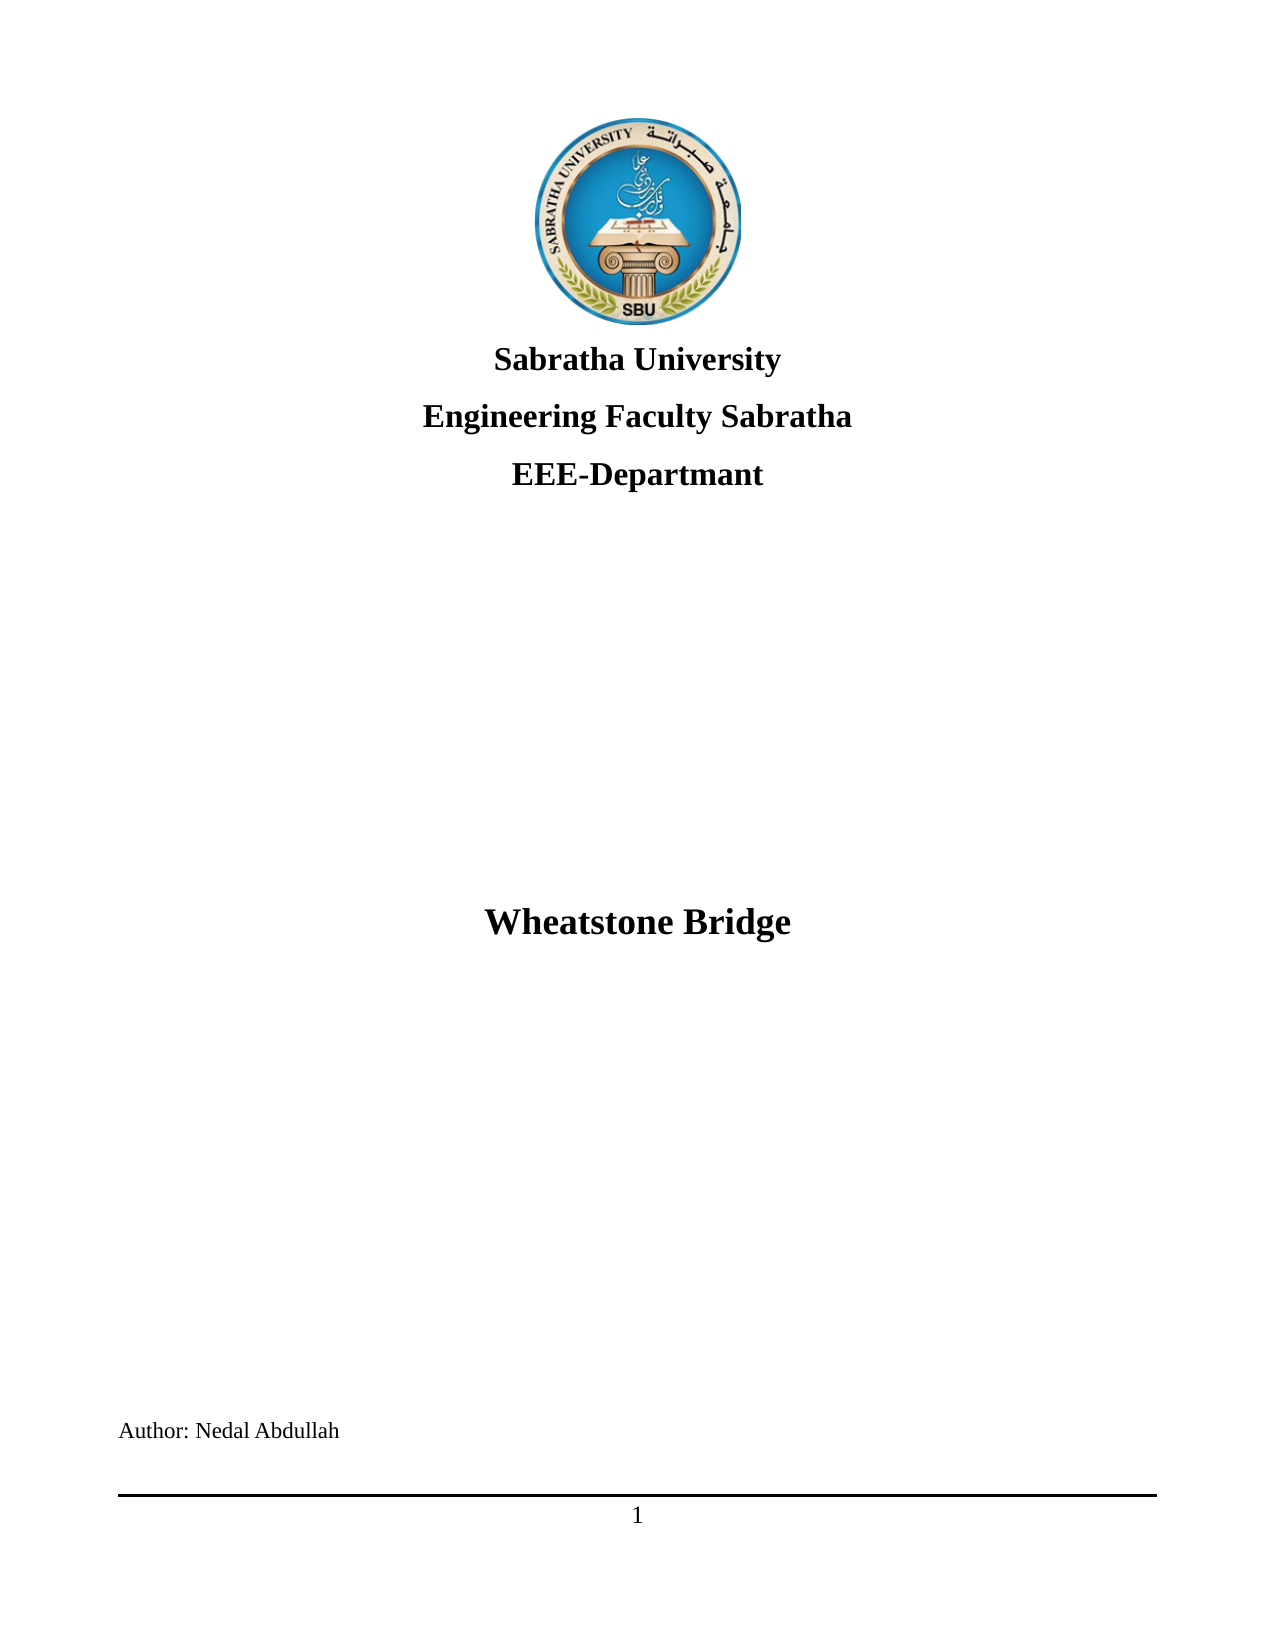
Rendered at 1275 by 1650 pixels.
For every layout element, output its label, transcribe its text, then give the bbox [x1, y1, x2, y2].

picture [534, 118, 741, 325]
text Wheatstone Bridge [118, 900, 1157, 943]
text Author: Nedal Abdullah [118, 1417, 1157, 1443]
text EEE-Departmant [118, 454, 1157, 492]
text Engineering Faculty Sabratha [118, 397, 1157, 435]
text Sabratha University [118, 339, 1157, 377]
